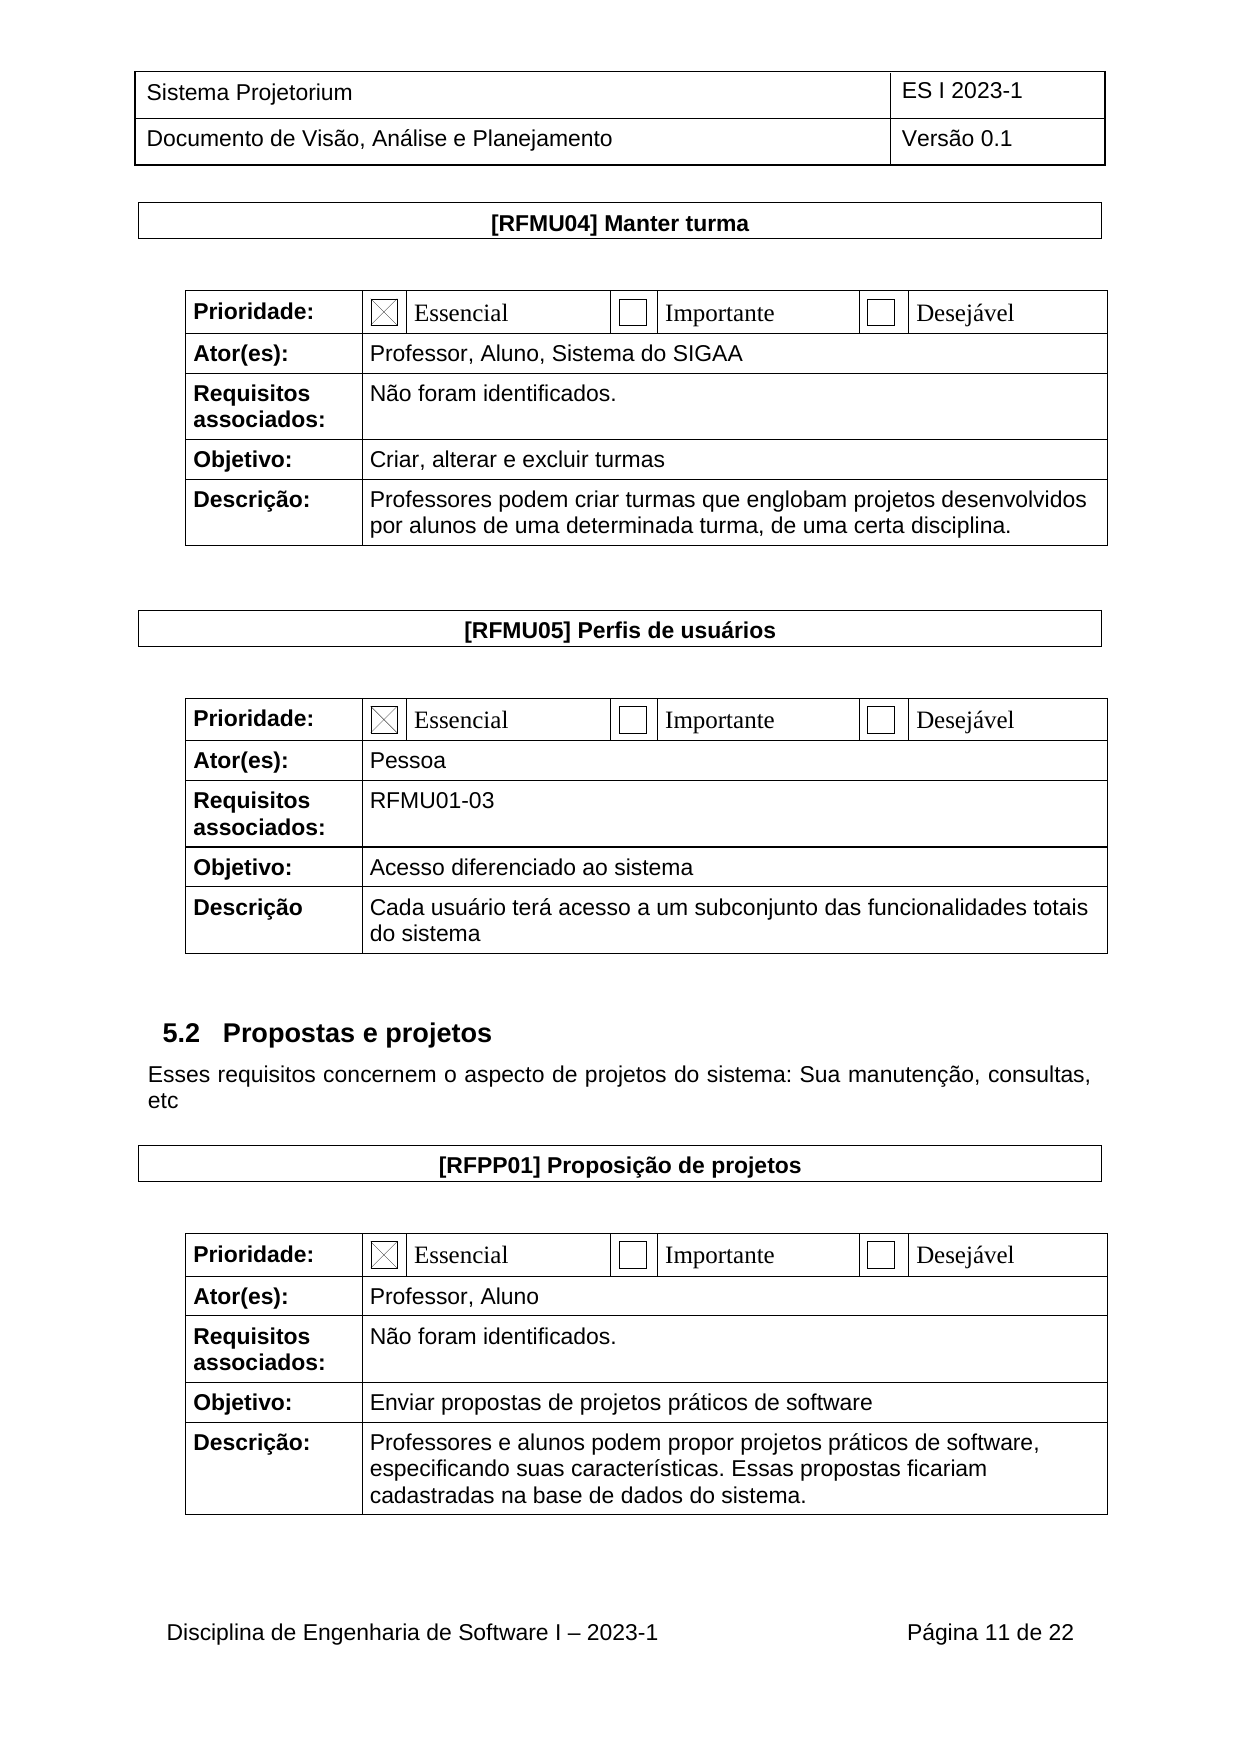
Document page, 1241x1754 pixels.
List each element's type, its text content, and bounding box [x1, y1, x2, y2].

table_cell Ator(es): [186, 334, 362, 372]
table_cell Professor, Aluno [363, 1277, 1107, 1315]
table_header Desejável [909, 291, 1107, 333]
table_cell Professores podem criar turmas que englobam projetos desenvolvidos por alunos de uma determinada turma, de uma certa disciplina. [363, 480, 1107, 545]
text [RFMU04] Manter turma [139, 203, 1101, 238]
table_cell Enviar propostas de projetos práticos de software [363, 1383, 1107, 1422]
table_cell Requisitos associados: [186, 781, 362, 846]
text [RFPP01] Proposição de projetos [139, 1146, 1101, 1181]
table_header [363, 1234, 406, 1276]
table_cell Objetivo: [186, 440, 362, 479]
table_cell Professor, Aluno, Sistema do SIGAA [363, 334, 1107, 372]
text [RFMU05] Perfis de usuários [139, 611, 1101, 646]
table_cell Ator(es): [186, 741, 362, 780]
table_header [611, 291, 657, 333]
table_cell Cada usuário terá acesso a um subconjunto das funcionalidades totais do sistema [363, 887, 1107, 952]
table_header [860, 291, 908, 333]
table_header [860, 1234, 908, 1276]
table_header Essencial [407, 1234, 610, 1276]
table_cell Acesso diferenciado ao sistema [363, 848, 1107, 886]
table_cell Não foram identificados. [363, 1316, 1107, 1382]
subtitle Propostas e projetos [162, 1017, 1092, 1049]
table_header [363, 699, 406, 740]
table_cell Descrição: [186, 1423, 362, 1514]
table_header Importante [658, 1234, 859, 1276]
table_header Essencial [407, 699, 610, 740]
table_header Essencial [407, 291, 610, 333]
table_header Prioridade: [186, 699, 362, 740]
table_cell Ator(es): [186, 1277, 362, 1315]
text Esses requisitos concernem o aspecto de projetos do sistema: Sua manutenção, consultas, etc [148, 1061, 1092, 1114]
table_cell Pessoa [363, 741, 1107, 780]
table_header Importante [658, 699, 859, 740]
table_header Importante [658, 291, 859, 333]
table_cell Não foram identificados. [363, 374, 1107, 439]
table_header [363, 291, 406, 333]
table_cell Criar, alterar e excluir turmas [363, 440, 1107, 479]
table_cell Requisitos associados: [186, 374, 362, 439]
table_header [611, 1234, 657, 1276]
table_cell Descrição: [186, 480, 362, 545]
table_cell RFMU01-03 [363, 781, 1107, 846]
table_header Desejável [909, 699, 1107, 740]
table_header Desejável [909, 1234, 1107, 1276]
table_header Prioridade: [186, 291, 362, 333]
table_cell Objetivo: [186, 848, 362, 886]
table_header [611, 699, 657, 740]
table_header [860, 699, 908, 740]
table_cell Descrição [186, 887, 362, 952]
table_cell Professores e alunos podem propor projetos práticos de software, especificando suas características. Essas propostas ficariam cadastradas na base de dados do sistema. [363, 1423, 1107, 1514]
table_cell Requisitos associados: [186, 1316, 362, 1382]
table_header Prioridade: [186, 1234, 362, 1276]
table_cell Objetivo: [186, 1383, 362, 1422]
